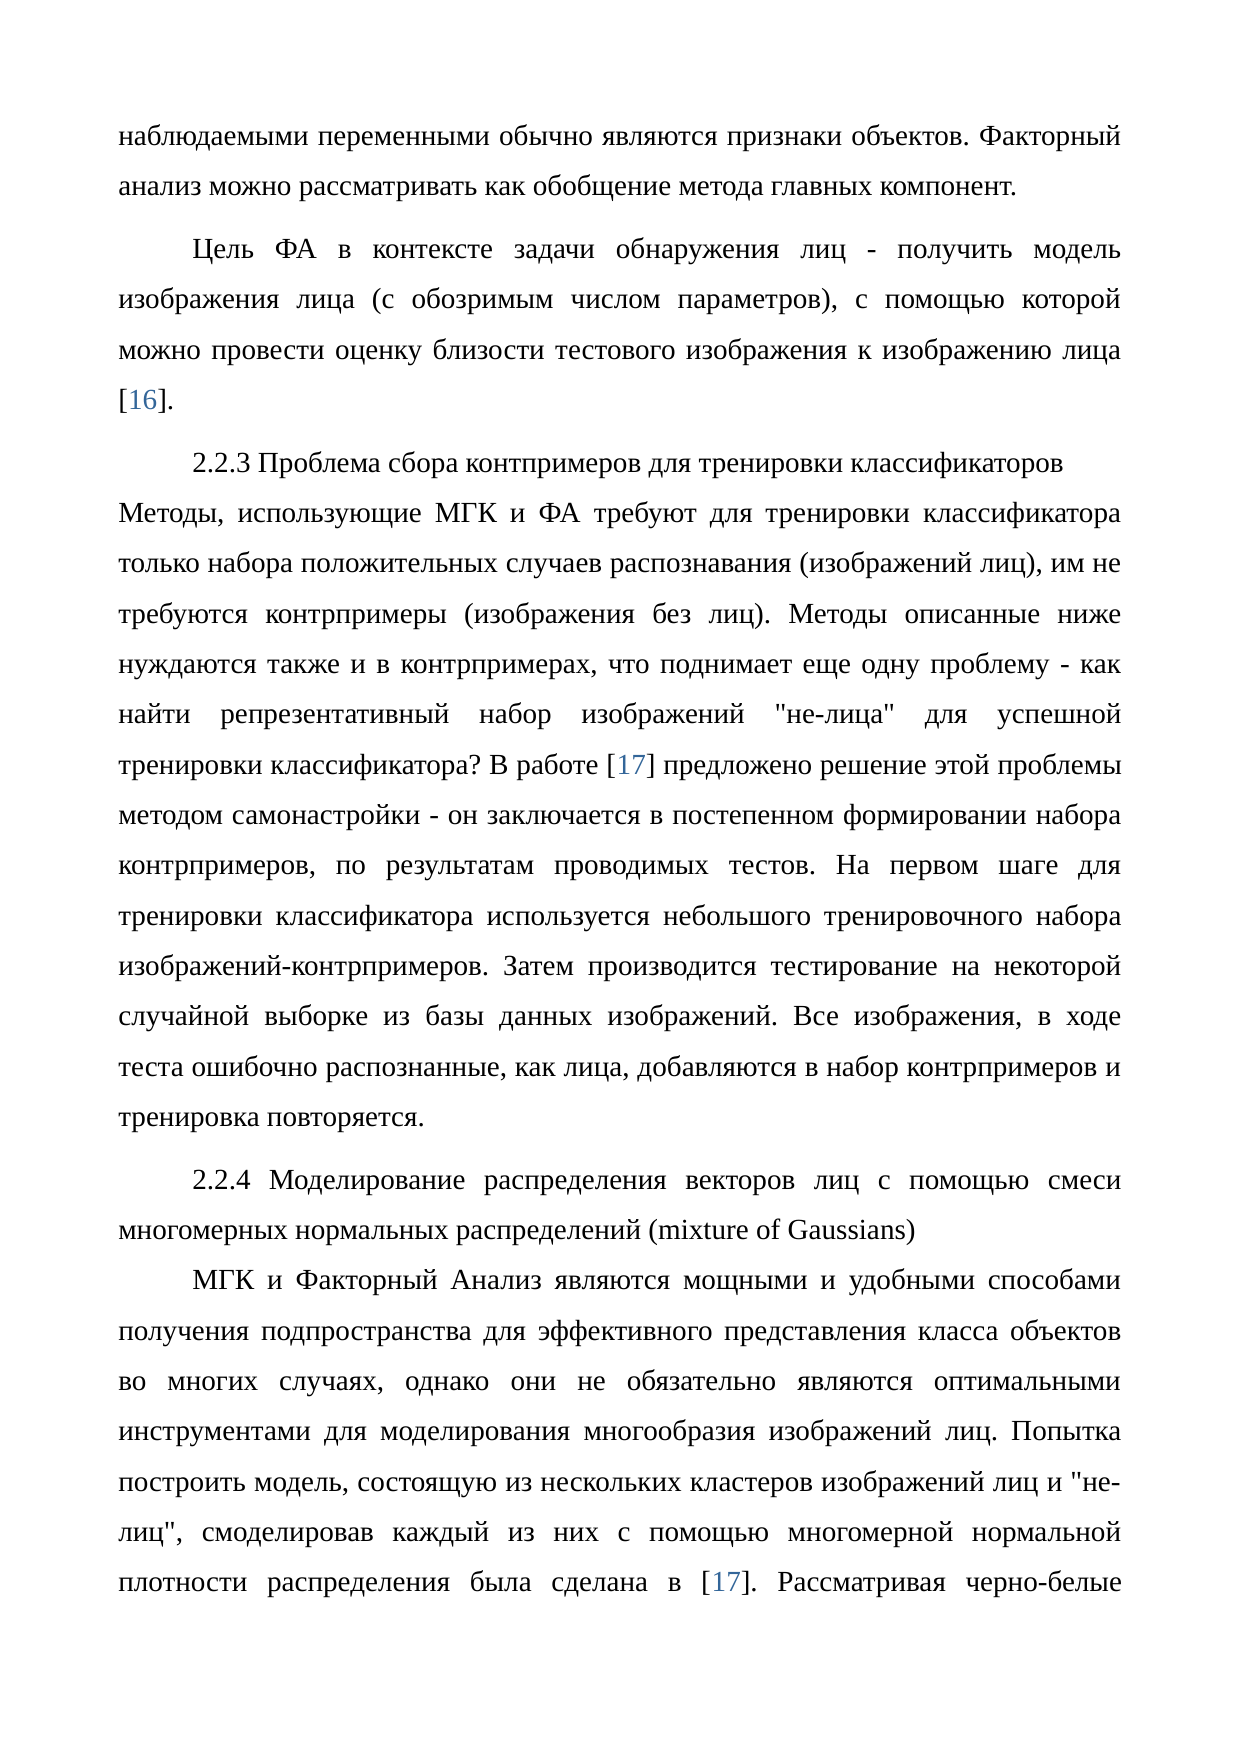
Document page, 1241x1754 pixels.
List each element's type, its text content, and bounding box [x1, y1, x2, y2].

subtitle 2.2.4 Моделирование распределения векторов лиц с помощью смеси многомерных нормальных распределений (mixture of Gaussians) [118, 1162, 1122, 1246]
text Цель ФА в контексте задачи обнаружения лиц - получить модель изображения лица (с обозримым числом параметров), с помощью которой можно провести оценку близости тестового изображения к изображению лица [16]. [118, 231, 1122, 416]
text наблюдаемыми переменными обычно являются признаки объектов. Факторный анализ можно рассматривать как обобщение метода главных компонент. [118, 118, 1122, 202]
text МГК и Факторный Анализ являются мощными и удобными способами получения подпространства для эффективного представления класса объектов во многих случаях, однако они не обязательно являются оптимальными инструментами для моделирования многообразия изображений лиц. Попытка построить модель, состоящую из нескольких кластеров изображений лиц и "не-лиц", смоделировав каждый из них с помощью многомерной нормальной плотности распределения была сделана в [17]. Рассматривая черно-белые [118, 1262, 1122, 1598]
text Методы, использующие МГК и ФА требуют для тренировки классификатора только набора положительных случаев распознавания (изображений лиц), им не требуются контрпримеры (изображения без лиц). Методы описанные ниже нуждаются также и в контрпримерах, что поднимает еще одну проблему - как найти репрезентативный набор изображений "не-лица" для успешной тренировки классификатора? В работе [17] предложено решение этой проблемы методом самонастройки - он заключается в постепенном формировании набора контрпримеров, по результатам проводимых тестов. На первом шаге для тренировки классификатора используется небольшого тренировочного набора изображений-контрпримеров. Затем производится тестирование на некоторой случайной выборке из базы данных изображений. Все изображения, в ходе теста ошибочно распознанные, как лица, добавляются в набор контрпримеров и тренировка повторяется. [118, 495, 1122, 1133]
subtitle 2.2.3 Проблема сбора контпримеров для тренировки классификаторов [118, 445, 1122, 478]
